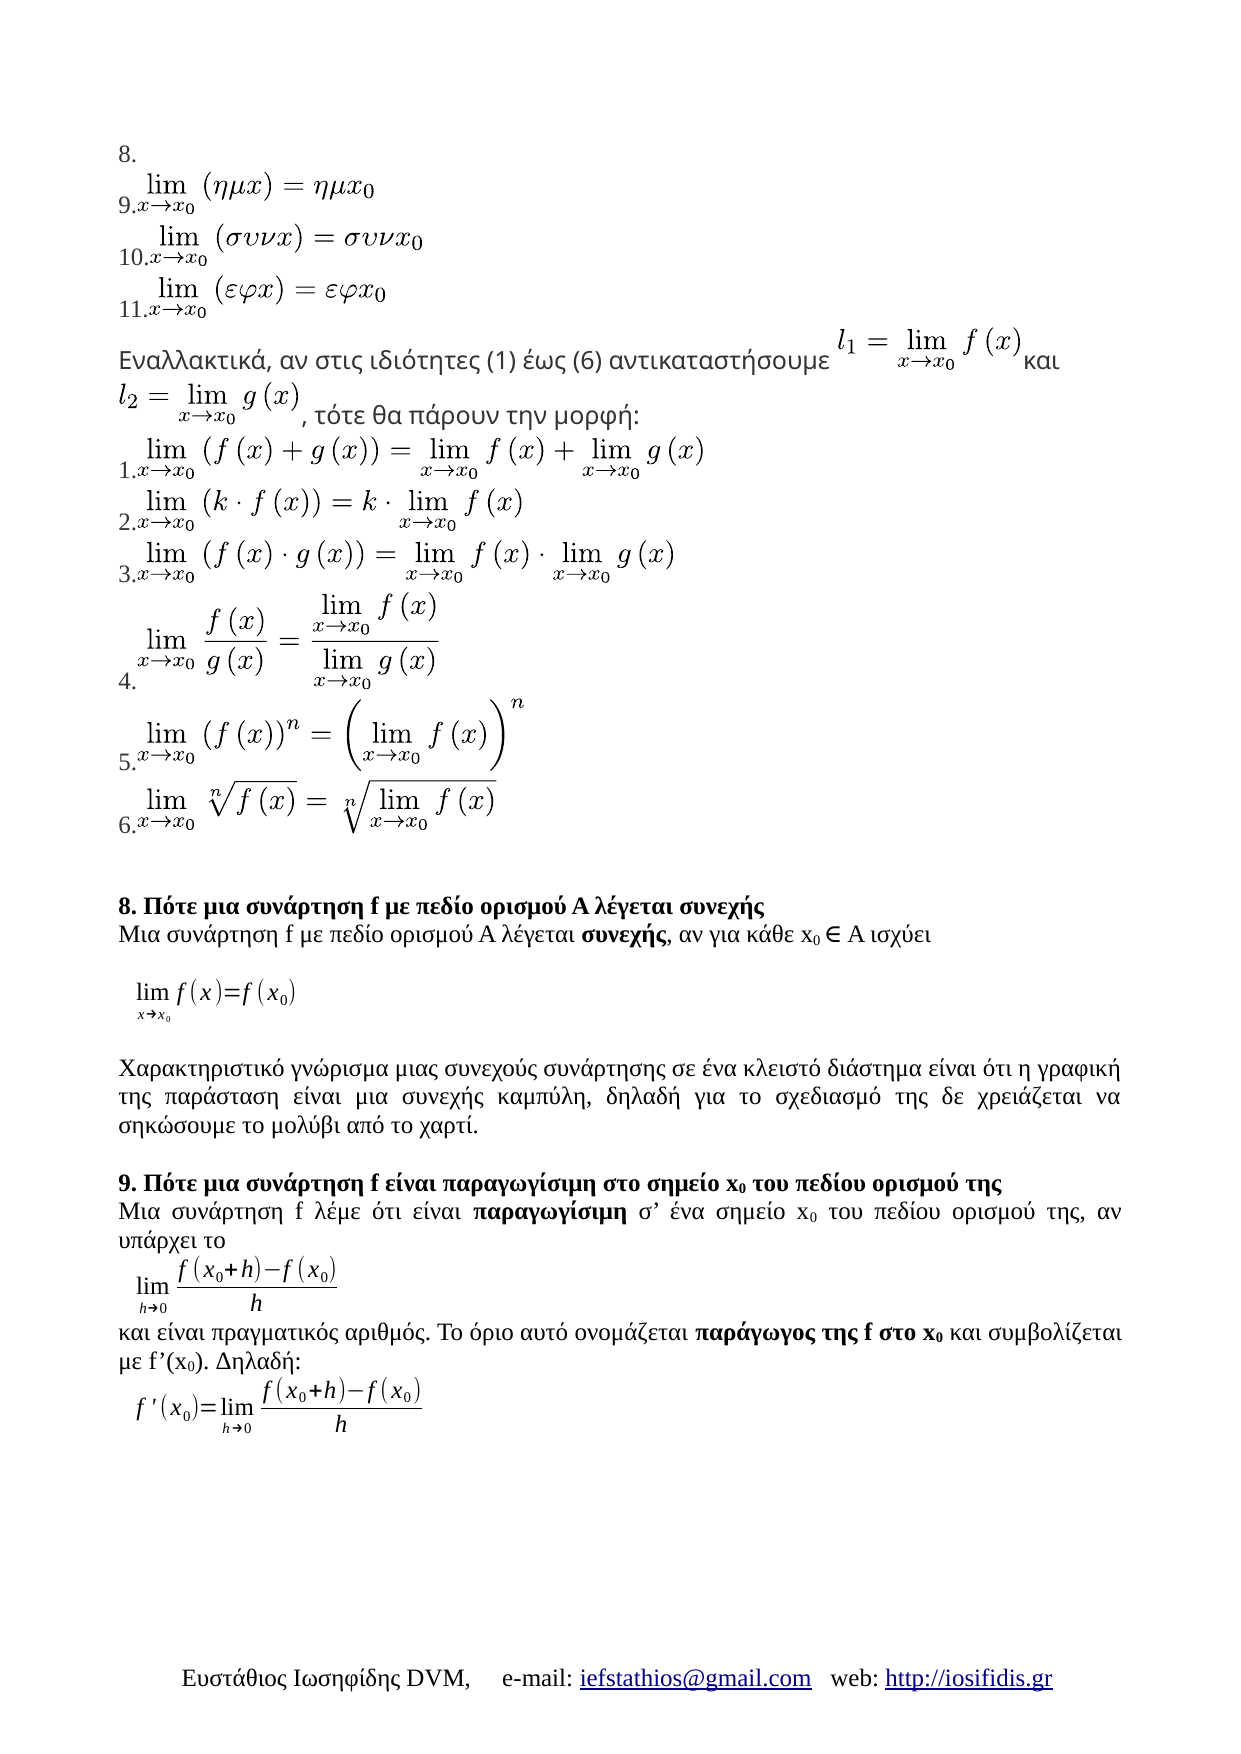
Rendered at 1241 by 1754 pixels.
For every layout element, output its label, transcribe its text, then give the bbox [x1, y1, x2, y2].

text 8. Πότε μια συνάρτηση f με πεδίο ορισμού Α λέγεται συνεχής [118, 891, 1122, 919]
text Μια συνάρτηση f με πεδίο ορισμού Α λέγεται συνεχής, αν για κάθε x0 ∈ A ισχύει [118, 919, 1122, 948]
text Μια συνάρτηση f λέμε ότι είναι παραγωγίσιμη σ’ ένα σημείο x0 του πεδίου ορισμού της, αν υπάρχει το [118, 1196, 1122, 1254]
text Εναλλακτικά, αν στις ιδιότητες (1) έως (6) αντικαταστήσουμε και , τότε θα πάρουν την μορφή: [118, 327, 1122, 431]
text 9. Πότε μια συνάρτηση f είναι παραγωγίσιμη στο σημείο x0 του πεδίου ορισμού της [118, 1168, 1122, 1196]
text και είναι πραγματικός αριθμός. Το όριο αυτό ονομάζεται παράγωγος της f στο x0 και συμβολίζεται με f’(x0). Δηλαδή: [118, 1317, 1122, 1375]
text Χαρακτηριστικό γνώρισμα μιας συνεχούς συνάρτησης σε ένα κλειστό διάστημα είναι ότι η γραφική της παράσταση είναι μια συνεχής καμπύλη, δηλαδή για το σχεδιασμό της δε χρειάζεται να σηκώσουμε το μολύβι από το χαρτί. [118, 1053, 1122, 1139]
